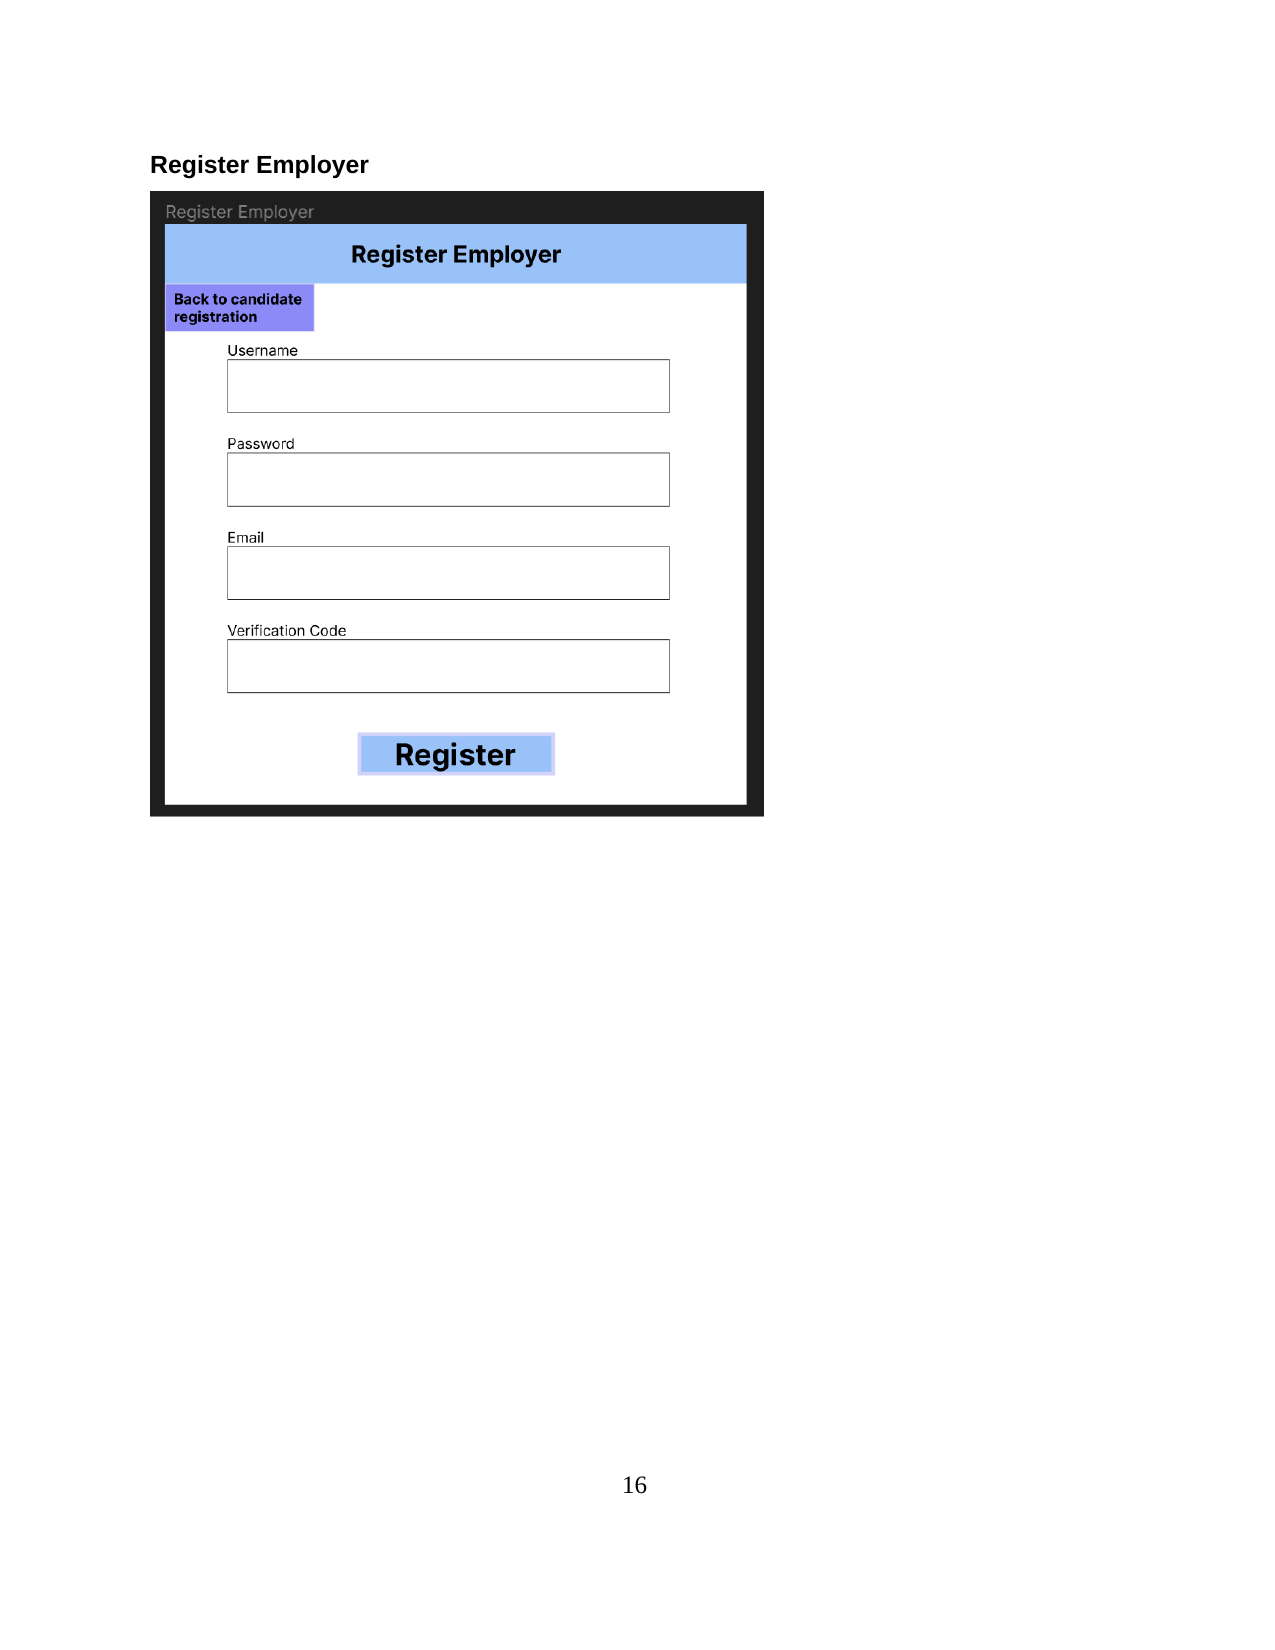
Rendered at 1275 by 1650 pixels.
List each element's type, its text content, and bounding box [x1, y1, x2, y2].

picture [150, 191, 764, 817]
subtitle Register Employer [150, 150, 1125, 178]
